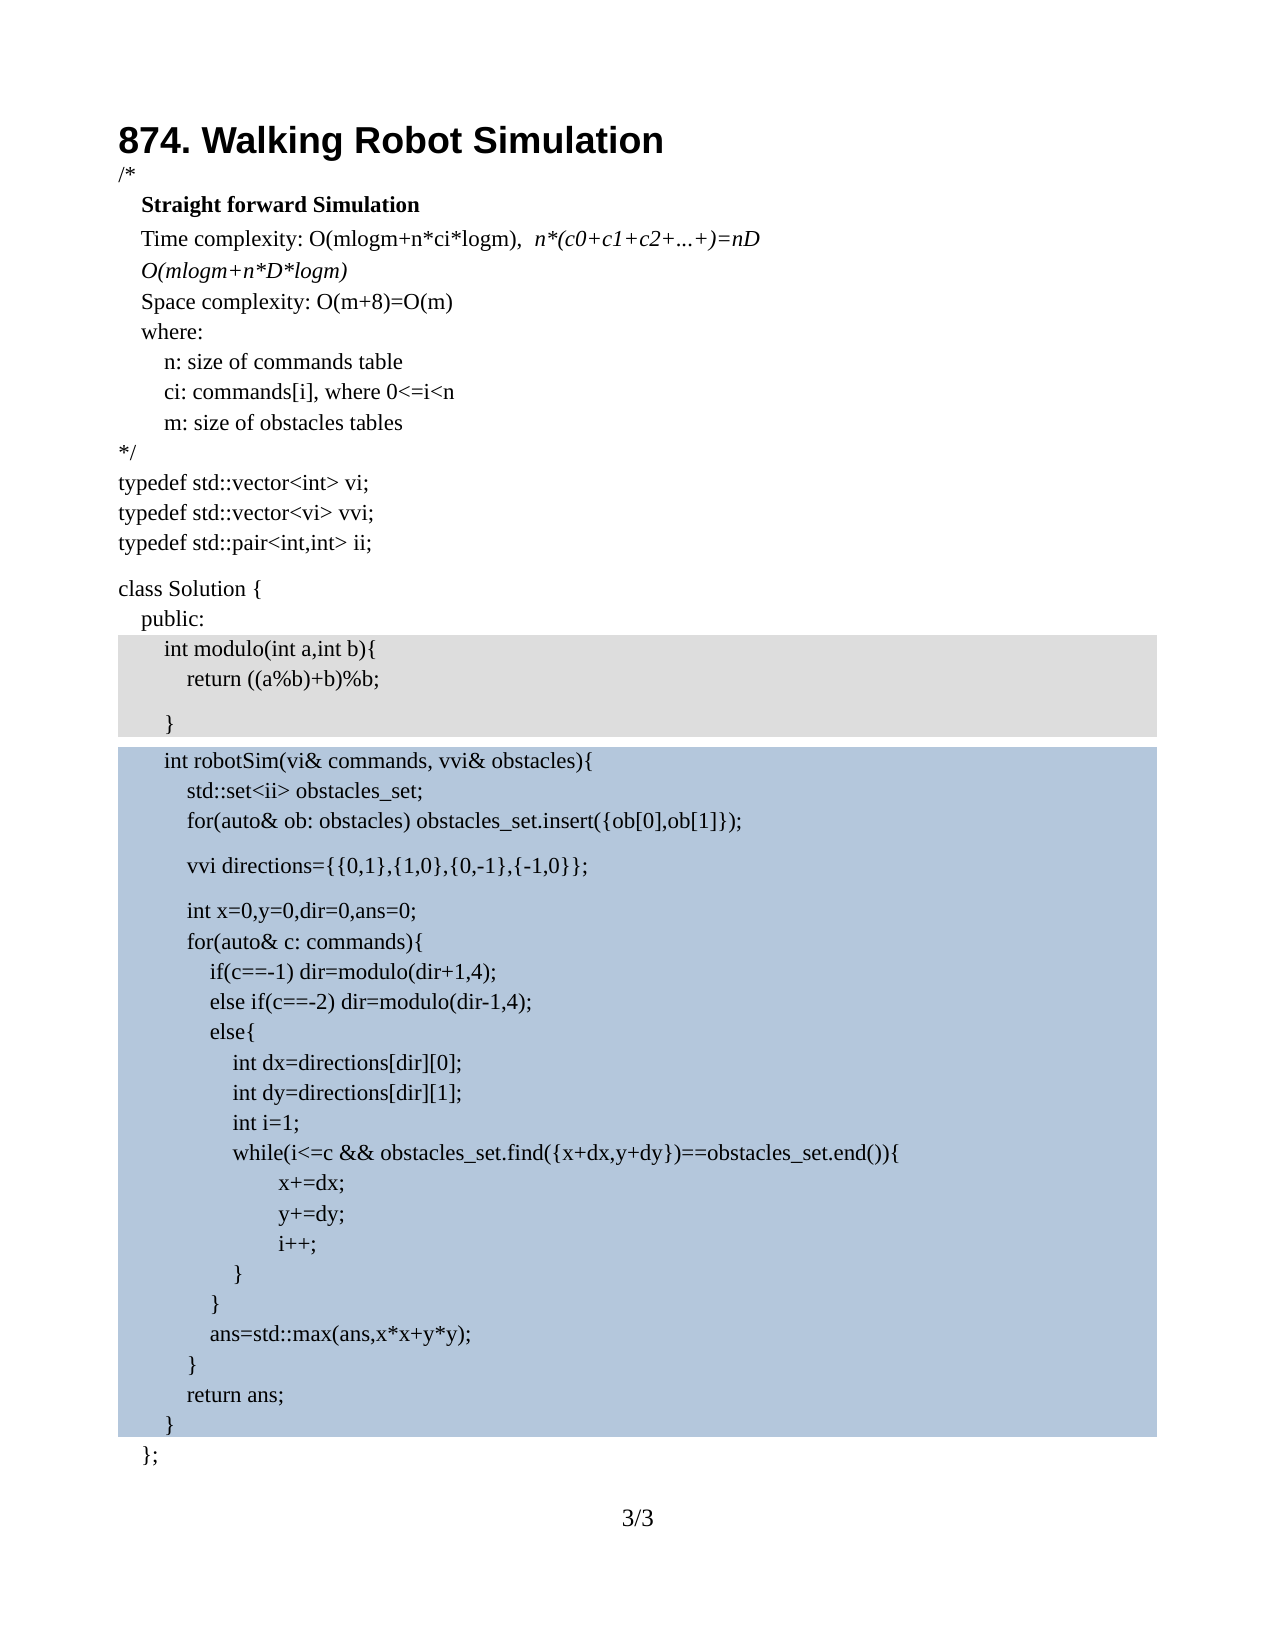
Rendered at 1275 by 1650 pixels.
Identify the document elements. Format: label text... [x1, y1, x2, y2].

text m: size of obstacles tables [118, 409, 1157, 435]
text return ((a%b)+b)%b; [118, 665, 1157, 692]
text typedef std::pair<int,int> ii; [118, 529, 1157, 556]
text } [118, 1411, 1157, 1437]
text Space complexity: O(m+8)=O(m) [118, 288, 1157, 314]
text } [118, 1351, 1157, 1377]
text for(auto& ob: obstacles) obstacles_set.insert({ob[0],ob[1]}); [118, 807, 1157, 833]
text */ [118, 439, 1157, 465]
text int x=0,y=0,dir=0,ans=0; [118, 898, 1157, 924]
text else if(c==-2) dir=modulo(dir-1,4); [118, 988, 1157, 1014]
subtitle 874. Walking Robot Simulation [118, 118, 1157, 161]
text } [118, 711, 1157, 737]
text typedef std::vector<vi> vvi; [118, 499, 1157, 526]
text else{ [118, 1018, 1157, 1045]
text Time complexity: O(mlogm+n*ci*logm), n*(c0+c1+c2+...+)=nD [118, 222, 1157, 253]
text /* [118, 161, 1157, 188]
text i++; [118, 1230, 1157, 1256]
text O(mlogm+n*D*logm) [118, 258, 1157, 284]
text for(auto& c: commands){ [118, 928, 1157, 954]
text int dx=directions[dir][0]; [118, 1049, 1157, 1075]
text while(i<=c && obstacles_set.find({x+dx,y+dy})==obstacles_set.end()){ [118, 1139, 1157, 1166]
text return ans; [118, 1381, 1157, 1407]
text y+=dy; [118, 1200, 1157, 1226]
text } [118, 1260, 1157, 1286]
text int dy=directions[dir][1]; [118, 1079, 1157, 1105]
text ci: commands[i], where 0<=i<n [118, 378, 1157, 405]
text class Solution { [118, 575, 1157, 601]
text x+=dx; [118, 1169, 1157, 1196]
text where: [118, 318, 1157, 344]
text if(c==-1) dir=modulo(dir+1,4); [118, 958, 1157, 984]
text int i=1; [118, 1109, 1157, 1135]
text typedef std::vector<int> vi; [118, 469, 1157, 495]
text std::set<ii> obstacles_set; [118, 777, 1157, 803]
text }; [118, 1441, 1157, 1468]
text int robotSim(vi& commands, vvi& obstacles){ [118, 747, 1157, 773]
text int modulo(int a,int b){ [118, 635, 1157, 661]
text n: size of commands table [118, 348, 1157, 374]
text ans=std::max(ans,x*x+y*y); [118, 1321, 1157, 1347]
text } [118, 1290, 1157, 1317]
text Straight forward Simulation [118, 191, 1157, 218]
text vvi directions={{0,1},{1,0},{0,-1},{-1,0}}; [118, 852, 1157, 879]
text public: [118, 605, 1157, 631]
